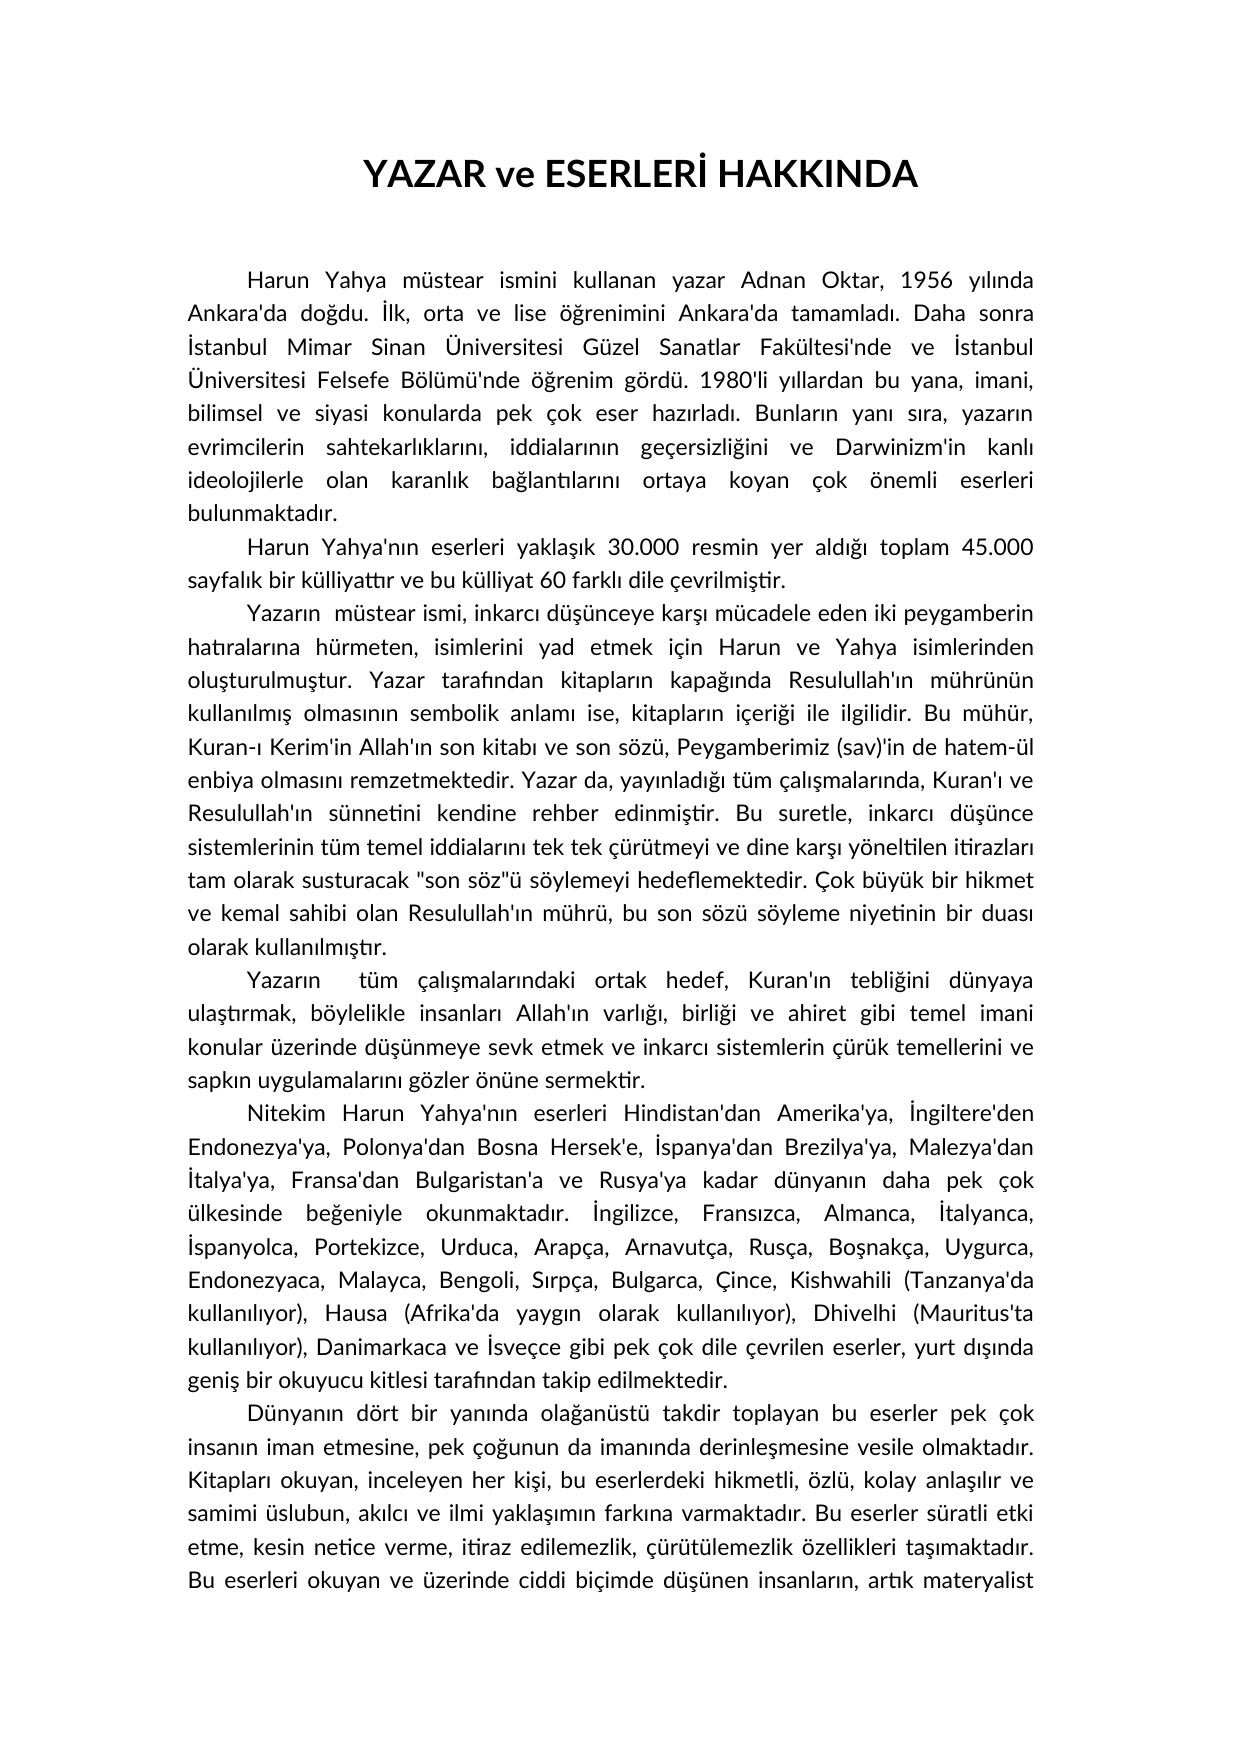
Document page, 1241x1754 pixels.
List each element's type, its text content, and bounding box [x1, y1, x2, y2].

text Harun Yahya müstear ismini kullanan yazar Adnan Oktar, 1956 yılında Ankara'da doğdu. İlk, orta ve lise öğrenimini Ankara'da tamamladı. Daha sonra İstanbul Mimar Sinan Üniversitesi Güzel Sanatlar Fakültesi'nde ve İstanbul Üniversitesi Felsefe Bölümü'nde öğrenim gördü. 1980'li yıllardan bu yana, imani, bilimsel ve siyasi konularda pek çok eser hazırladı. Bunların yanı sıra, yazarın evrimcilerin sahtekarlıklarını, iddialarının geçersizliğini ve Darwinizm'in kanlı ideolojilerle olan karanlık bağlantılarını ortaya koyan çok önemli eserleri bulunmaktadır. [187, 262, 1035, 528]
text YAZAR ve ESERLERİ HAKKINDA [187, 150, 1035, 195]
text Yazarın tüm çalışmalarındaki ortak hedef, Kuran'ın tebliğini dünyaya ulaştırmak, böylelikle insanları Allah'ın varlığı, birliği ve ahiret gibi temel imani konular üzerinde düşünmeye sevk etmek ve inkarcı sistemlerin çürük temellerini ve sapkın uygulamalarını gözler önüne sermektir. [187, 962, 1035, 1095]
text Harun Yahya'nın eserleri yaklaşık 30.000 resmin yer aldığı toplam 45.000 sayfalık bir külliyattır ve bu külliyat 60 farklı dile çevrilmiştir. [187, 528, 1035, 595]
text Nitekim Harun Yahya'nın eserleri Hindistan'dan Amerika'ya, İngiltere'den Endonezya'ya, Polonya'dan Bosna Hersek'e, İspanya'dan Brezilya'ya, Malezya'dan İtalya'ya, Fransa'dan Bulgaristan'a ve Rusya'ya kadar dünyanın daha pek çok ülkesinde beğeniyle okunmaktadır. İngilizce, Fransızca, Almanca, İtalyanca, İspanyolca, Portekizce, Urduca, Arapça, Arnavutça, Rusça, Boşnakça, Uygurca, Endonezyaca, Malayca, Bengoli, Sırpça, Bulgarca, Çince, Kishwahili (Tanzanya'da kullanılıyor), Hausa (Afrika'da yaygın olarak kullanılıyor), Dhivelhi (Mauritus'ta kullanılıyor), Danimarkaca ve İsveçce gibi pek çok dile çevrilen eserler, yurt dışında geniş bir okuyucu kitlesi tarafından takip edilmektedir. [187, 1095, 1035, 1395]
text Dünyanın dört bir yanında olağanüstü takdir toplayan bu eserler pek çok insanın iman etmesine, pek çoğunun da imanında derinleşmesine vesile olmaktadır. Kitapları okuyan, inceleyen her kişi, bu eserlerdeki hikmetli, özlü, kolay anlaşılır ve samimi üslubun, akılcı ve ilmi yaklaşımın farkına varmaktadır. Bu eserler süratli etki etme, kesin netice verme, itiraz edilemezlik, çürütülemezlik özellikleri taşımaktadır. Bu eserleri okuyan ve üzerinde ciddi biçimde düşünen insanların, artık materyalist [187, 1395, 1035, 1595]
text Yazarın müstear ismi, inkarcı düşünceye karşı mücadele eden iki peygamberin hatıralarına hürmeten, isimlerini yad etmek için Harun ve Yahya isimlerinden oluşturulmuştur. Yazar tarafından kitapların kapağında Resulullah'ın mührünün kullanılmış olmasının sembolik anlamı ise, kitapların içeriği ile ilgilidir. Bu mühür, Kuran-ı Kerim'in Allah'ın son kitabı ve son sözü, Peygamberimiz (sav)'in de hatem-ül enbiya olmasını remzetmektedir. Yazar da, yayınladığı tüm çalışmalarında, Kuran'ı ve Resulullah'ın sünnetini kendine rehber edinmiştir. Bu suretle, inkarcı düşünce sistemlerinin tüm temel iddialarını tek tek çürütmeyi ve dine karşı yöneltilen itirazları tam olarak susturacak "son söz"ü söylemeyi hedeflemektedir. Çok büyük bir hikmet ve kemal sahibi olan Resulullah'ın mührü, bu son sözü söyleme niyetinin bir duası olarak kullanılmıştır. [187, 595, 1035, 962]
